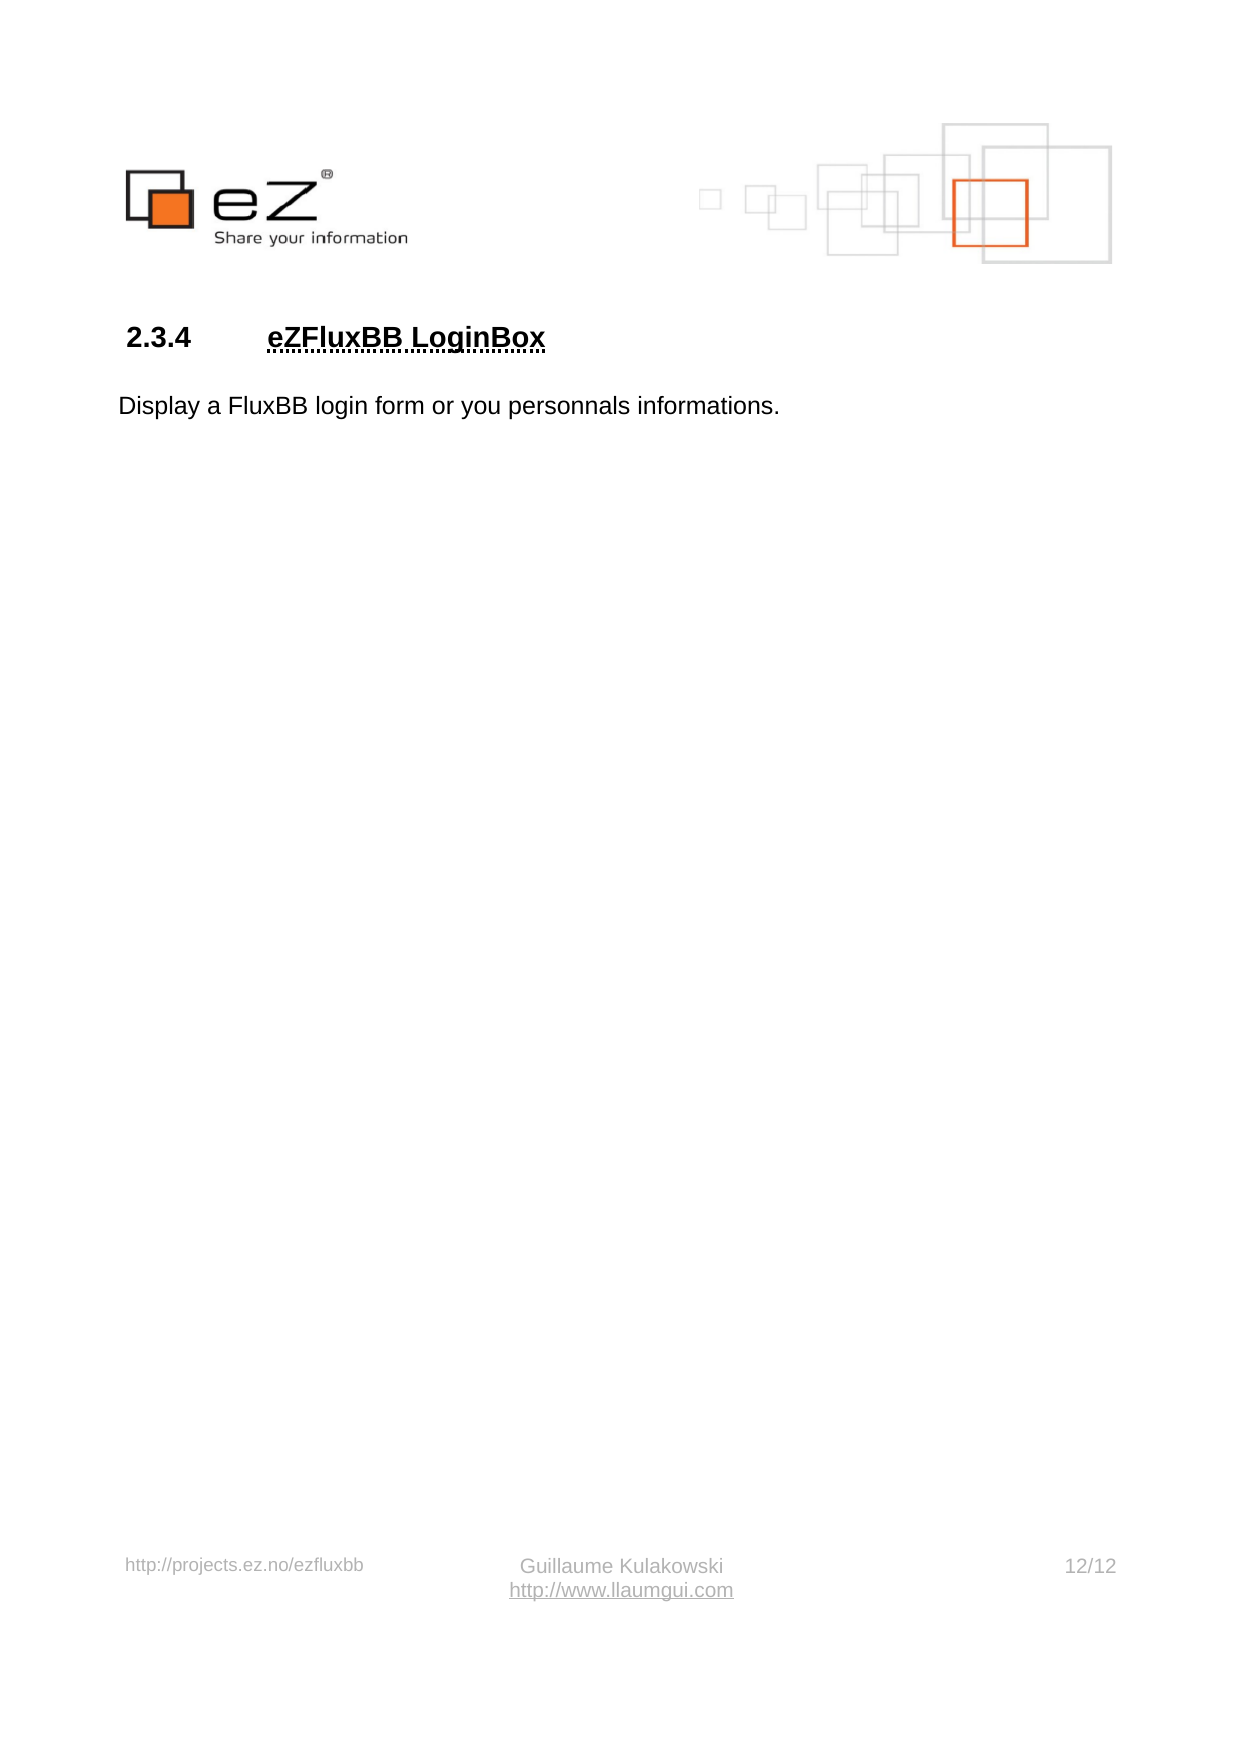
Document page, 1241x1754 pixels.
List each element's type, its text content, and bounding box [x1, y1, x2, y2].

picture [654, 116, 1120, 275]
subtitle eZFluxBB LoginBox [118, 320, 1122, 354]
picture [118, 160, 419, 251]
text Display a FluxBB login form or you personnals informations. [118, 391, 1122, 420]
